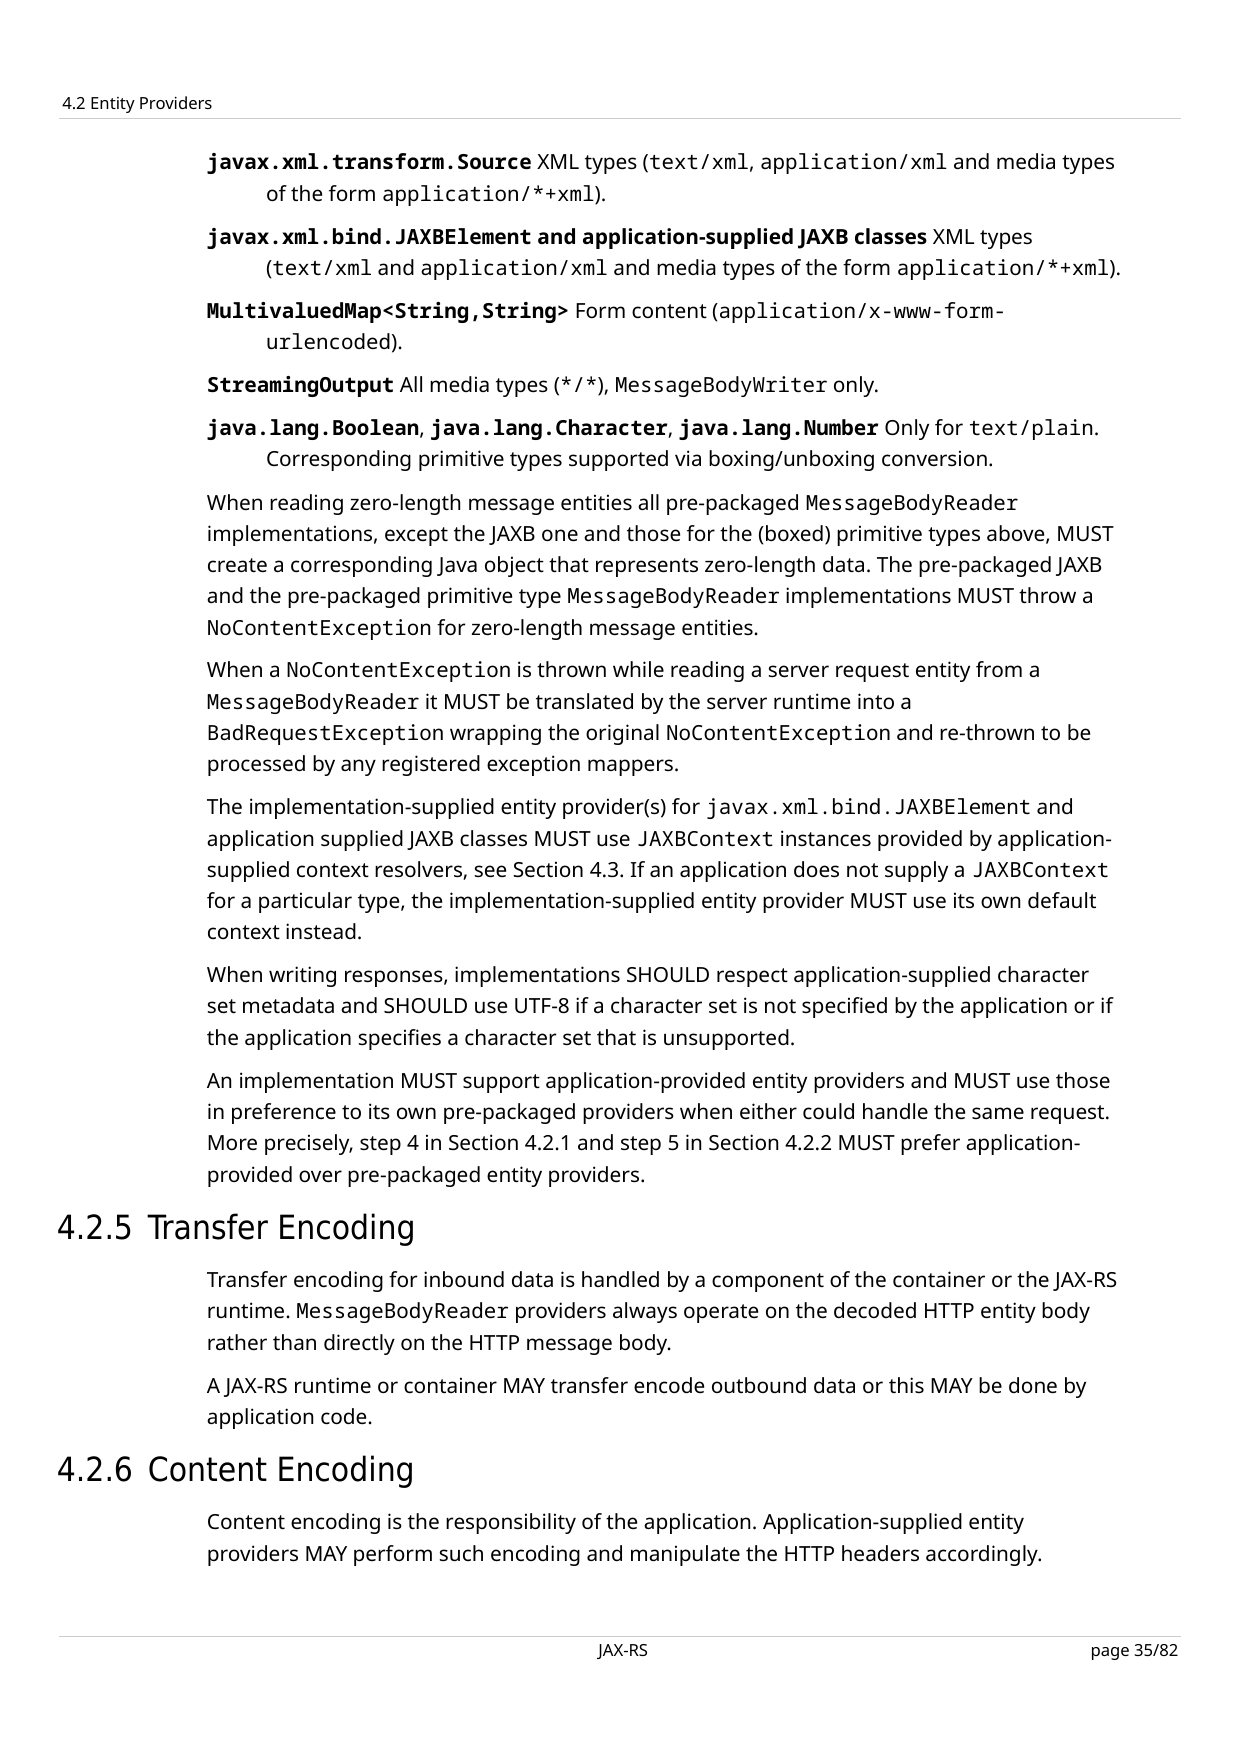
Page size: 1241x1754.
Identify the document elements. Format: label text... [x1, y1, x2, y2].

text Transfer encoding for inbound data is handled by a component of the container or the JAX-RS runtime. MessageBodyReader providers always operate on the decoded HTTP entity body rather than directly on the HTTP message body. [207, 1265, 1122, 1356]
text An implementation MUST support application-provided entity providers and MUST use those in preference to its own pre-packaged providers when either could handle the same request. More precisely, step 4 in Section 4.2.1 and step 5 in Section 4.2.2 MUST prefer application-provided over pre-packaged entity providers. [207, 1066, 1122, 1188]
text When a NoContentException is thrown while reading a server request entity from a MessageBodyReader it MUST be translated by the server runtime into a BadRequestException wrapping the original NoContentException and re-thrown to be processed by any registered exception mappers. [207, 656, 1122, 778]
text StreamingOutput All media types (*/*), MessageBodyWriter only. [207, 370, 1122, 399]
text Content encoding is the responsibility of the application. Application-supplied entity providers MAY perform such encoding and manipulate the HTTP headers accordingly. [207, 1507, 1122, 1567]
text javax.xml.transform.Source XML types (text/xml, application/xml and media types of the form application/*+xml). [207, 147, 1122, 207]
text javax.xml.bind.JAXBElement and application-supplied JAXB classes XML types (text/xml and application/xml and media types of the form application/*+xml). [207, 222, 1122, 281]
text The implementation-supplied entity provider(s) for javax.xml.bind.JAXBElement and application supplied JAXB classes MUST use JAXBContext instances provided by application-supplied context resolvers, see Section 4.3. If an application does not supply a JAXBContext for a particular type, the implementation-supplied entity provider MUST use its own default context instead. [207, 792, 1122, 946]
subtitle Transfer Encoding [133, 1209, 1181, 1247]
text When reading zero-length message entities all pre-packaged MessageBodyReader implementations, except the JAXB one and those for the (boxed) primitive types above, MUST create a corresponding Java object that represents zero-length data. The pre-packaged JAXB and the pre-packaged primitive type MessageBodyReader implementations MUST throw a NoContentException for zero-length message entities. [207, 488, 1122, 641]
text A JAX-RS runtime or container MAY transfer encode outbound data or this MAY be done by application code. [207, 1371, 1122, 1430]
text java.lang.Boolean, java.lang.Character, java.lang.Number Only for text/plain. Corresponding primitive types supported via boxing/unboxing conversion. [207, 413, 1122, 473]
text MultivaluedMap<String,String> Form content (application/x-www-form-urlencoded). [207, 296, 1122, 356]
subtitle Content Encoding [133, 1451, 1181, 1490]
text When writing responses, implementations SHOULD respect application-supplied character set metadata and SHOULD use UTF-8 if a character set is not specified by the application or if the application specifies a character set that is unsupported. [207, 960, 1122, 1051]
